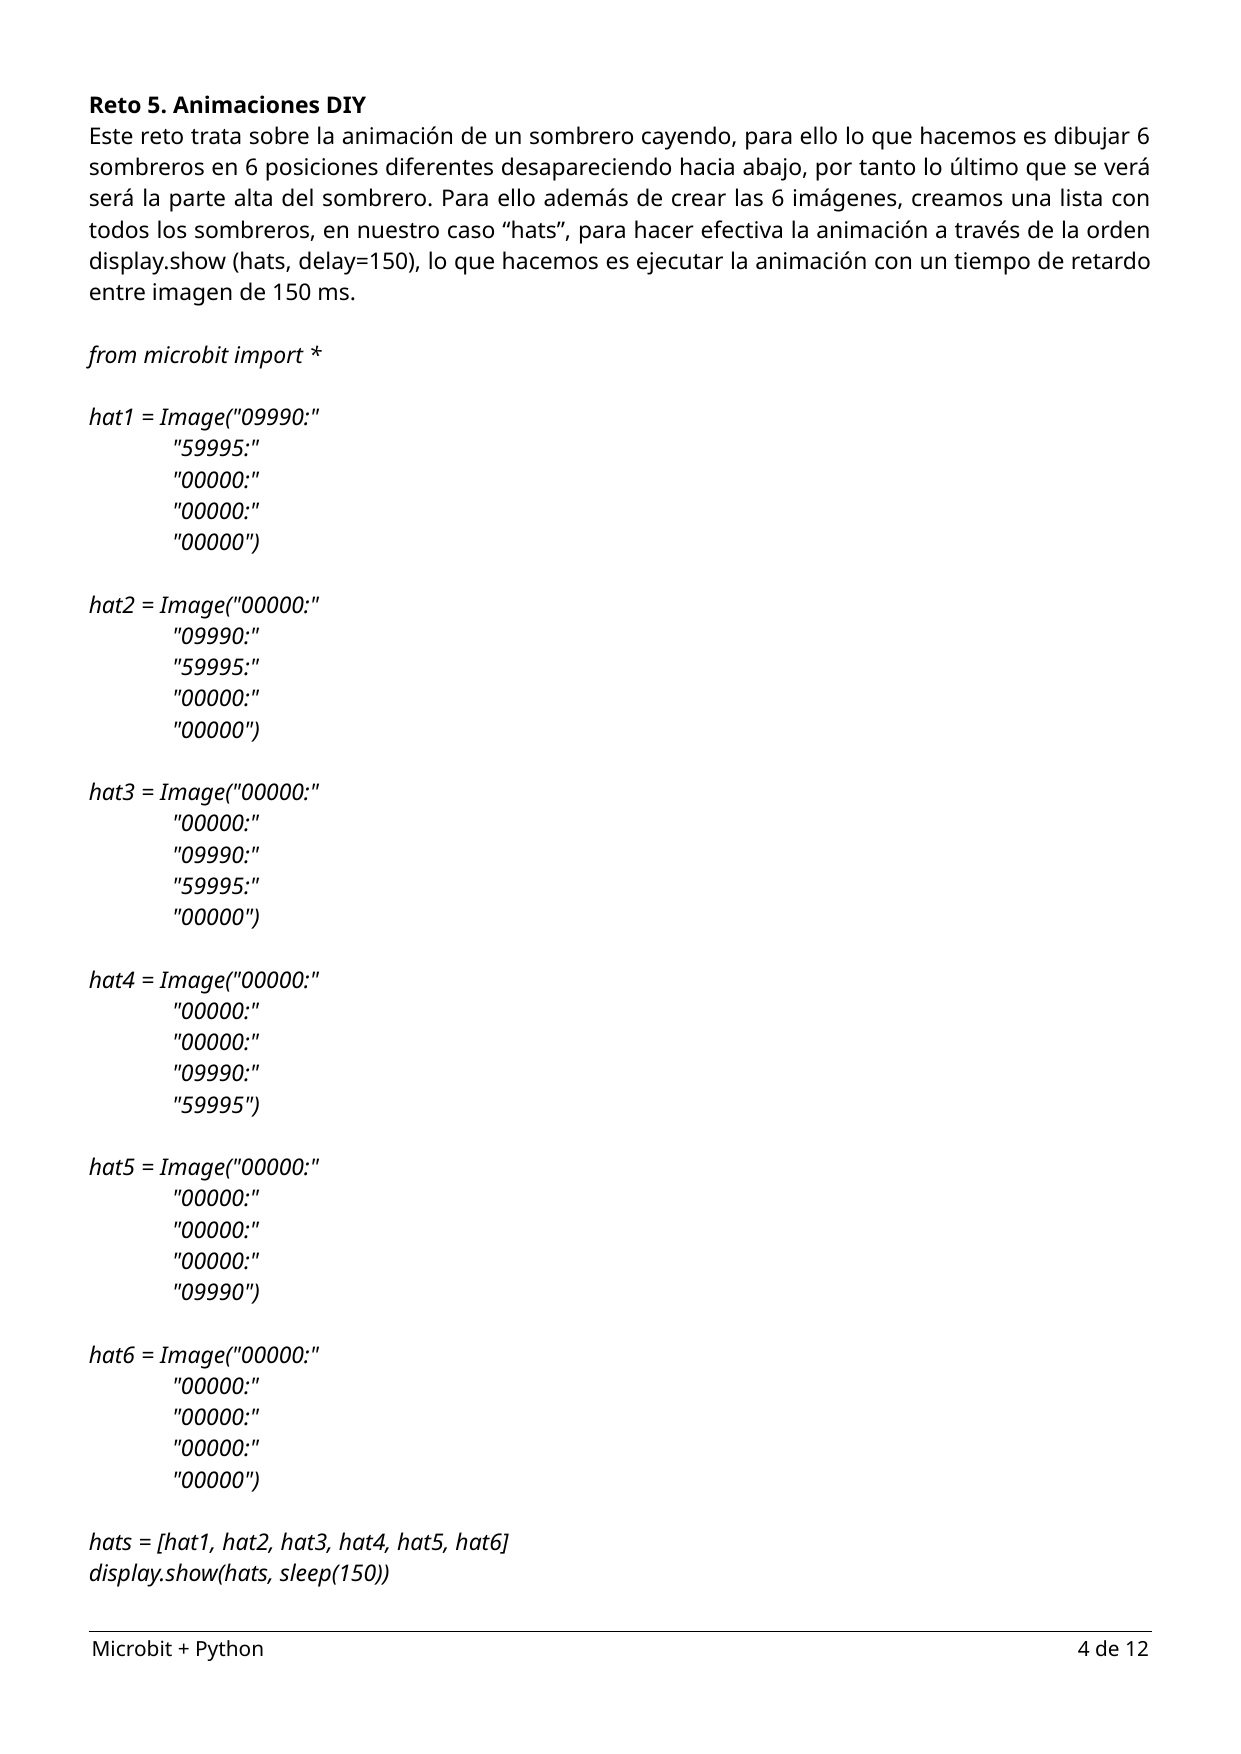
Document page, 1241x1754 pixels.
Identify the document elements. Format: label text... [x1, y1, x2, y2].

text hat4 = Image("00000:" [88, 963, 1152, 995]
text from microbit import * [88, 338, 1152, 370]
text hat6 = Image("00000:" [88, 1338, 1152, 1370]
text "00000:" [88, 1370, 1152, 1401]
text Este reto trata sobre la animación de un sombrero cayendo, para ello lo que hacemos es dibujar 6 sombreros en 6 posiciones diferentes desapareciendo hacia abajo, por tanto lo último que se verá será la parte alta del sombrero. Para ello además de crear las 6 imágenes, creamos una lista con todos los sombreros, en nuestro caso “hats”, para hacer efectiva la animación a través de la orden display.show (hats, delay=150), lo que hacemos es ejecutar la animación con un tiempo de retardo entre imagen de 150 ms. [88, 120, 1152, 307]
text "00000") [88, 1463, 1152, 1495]
text "00000:" [88, 1026, 1152, 1057]
text "59995:" [88, 432, 1152, 463]
text "00000") [88, 526, 1152, 557]
text "59995:" [88, 870, 1152, 901]
text "00000:" [88, 1213, 1152, 1245]
text "09990") [88, 1276, 1152, 1307]
text "00000:" [88, 807, 1152, 838]
text "00000:" [88, 1432, 1152, 1463]
text "00000:" [88, 1401, 1152, 1432]
text display.show(hats, sleep(150)) [88, 1557, 1152, 1588]
text "00000:" [88, 495, 1152, 526]
text "59995") [88, 1088, 1152, 1120]
text hat1 = Image("09990:" [88, 401, 1152, 432]
text "00000:" [88, 463, 1152, 495]
text "00000:" [88, 1182, 1152, 1213]
text "00000") [88, 713, 1152, 745]
text hat2 = Image("00000:" [88, 588, 1152, 620]
text hat3 = Image("00000:" [88, 776, 1152, 807]
text "00000:" [88, 682, 1152, 713]
text "00000:" [88, 1245, 1152, 1276]
text "09990:" [88, 838, 1152, 870]
text hat5 = Image("00000:" [88, 1151, 1152, 1182]
text "09990:" [88, 620, 1152, 651]
text "00000") [88, 901, 1152, 932]
text hats = [hat1, hat2, hat3, hat4, hat5, hat6] [88, 1526, 1152, 1557]
text "09990:" [88, 1057, 1152, 1088]
text Reto 5. Animaciones DIY [88, 88, 1152, 120]
text "00000:" [88, 995, 1152, 1026]
text "59995:" [88, 651, 1152, 682]
